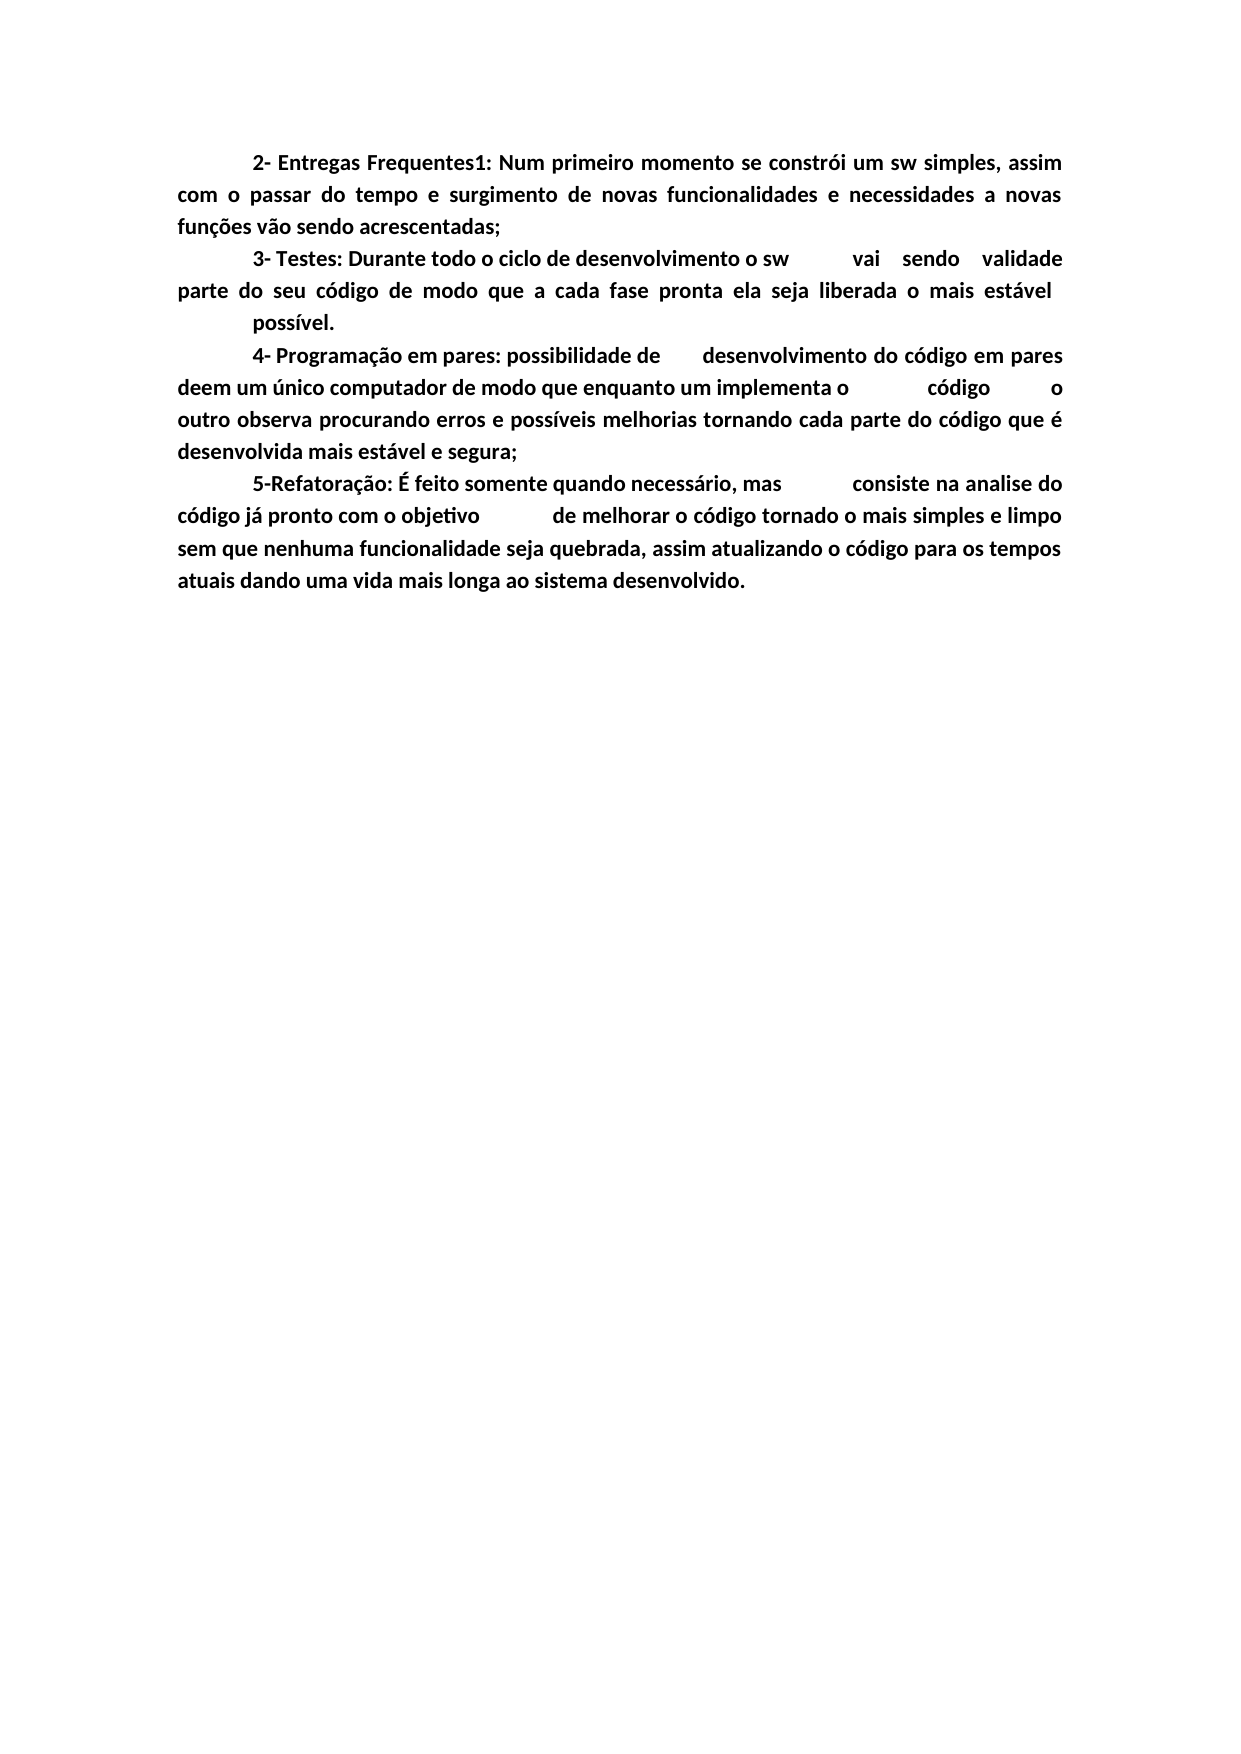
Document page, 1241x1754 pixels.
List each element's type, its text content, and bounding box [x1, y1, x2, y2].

text 2- Entregas Frequentes1: Num primeiro momento se constrói um sw simples, assim com o passar do tempo e surgimento de novas funcionalidades e necessidades a novas funções vão sendo acrescentadas; [177, 148, 1063, 240]
text 4- Programação em pares: possibilidade de desenvolvimento do código em pares deem um único computador de modo que enquanto um implementa o código o outro observa procurando erros e possíveis melhorias tornando cada parte do código que é desenvolvida mais estável e segura; [177, 341, 1063, 465]
text 5-Refatoração: É feito somente quando necessário, mas consiste na analise do código já pronto com o objetivo de melhorar o código tornado o mais simples e limpo sem que nenhuma funcionalidade seja quebrada, assim atualizando o código para os tempos atuais dando uma vida mais longa ao sistema desenvolvido. [177, 469, 1063, 594]
text 3- Testes: Durante todo o ciclo de desenvolvimento o sw vai sendo validade parte do seu código de modo que a cada fase pronta ela seja liberada o mais estável possível. [177, 244, 1063, 337]
